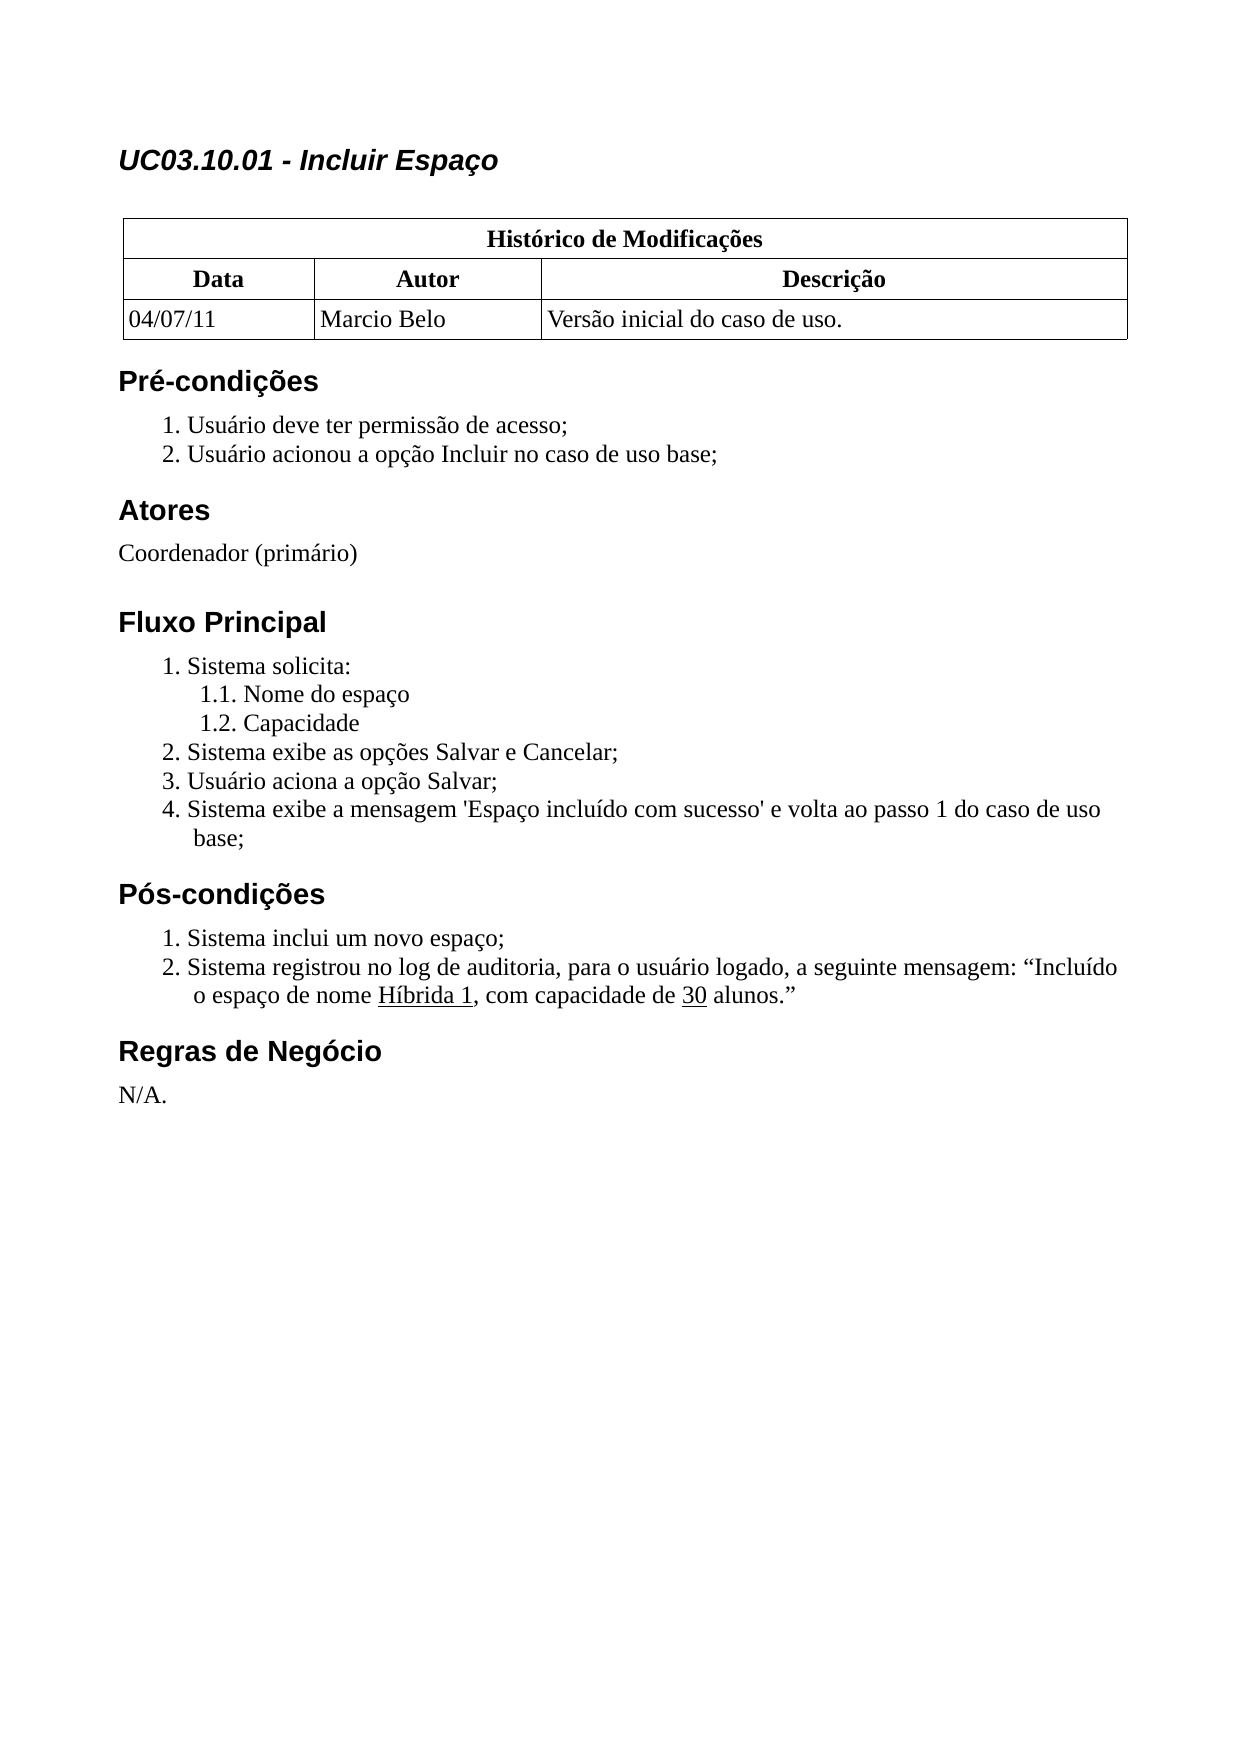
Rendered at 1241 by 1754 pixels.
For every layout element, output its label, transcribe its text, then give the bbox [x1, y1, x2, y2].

list Sistema registrou no log de auditoria, para o usuário logado, a seguinte mensagem: “Incluído o espaço de nome Híbrida 1, com capacidade de 30 alunos.” [156, 952, 1122, 1009]
list Nome do espaço [193, 679, 1122, 708]
list Usuário aciona a opção Salvar; [156, 766, 1122, 794]
table_cell Marcio Belo [315, 300, 541, 339]
table_cell Descrição [542, 259, 1127, 298]
subtitle Regras de Negócio [118, 1034, 1122, 1068]
text N/A. [118, 1080, 1122, 1109]
list Usuário deve ter permissão de acesso; [156, 410, 1122, 439]
subtitle Pré-condições [118, 364, 1122, 397]
table_header Histórico de Modificações [124, 219, 1127, 258]
subtitle Pós-condições [118, 877, 1122, 911]
table_cell Data [124, 259, 314, 298]
list Sistema inclui um novo espaço; [156, 923, 1122, 952]
subtitle UC03.10.01 - Incluir Espaço [118, 143, 1122, 177]
table_cell Versão inicial do caso de uso. [542, 300, 1127, 339]
subtitle Fluxo Principal [118, 605, 1122, 638]
table_cell Autor [315, 259, 541, 298]
list Usuário acionou a opção Incluir no caso de uso base; [156, 439, 1122, 467]
list Capacidade [193, 708, 1122, 737]
text Coordenador (primário) [118, 538, 1122, 567]
list Sistema exibe as opções Salvar e Cancelar; [156, 737, 1122, 766]
list Sistema solicita: [156, 651, 1122, 679]
subtitle Atores [118, 492, 1122, 526]
list Sistema exibe a mensagem 'Espaço incluído com sucesso' e volta ao passo 1 do caso de uso base; [156, 794, 1122, 852]
table_cell 04/07/11 [124, 300, 314, 339]
